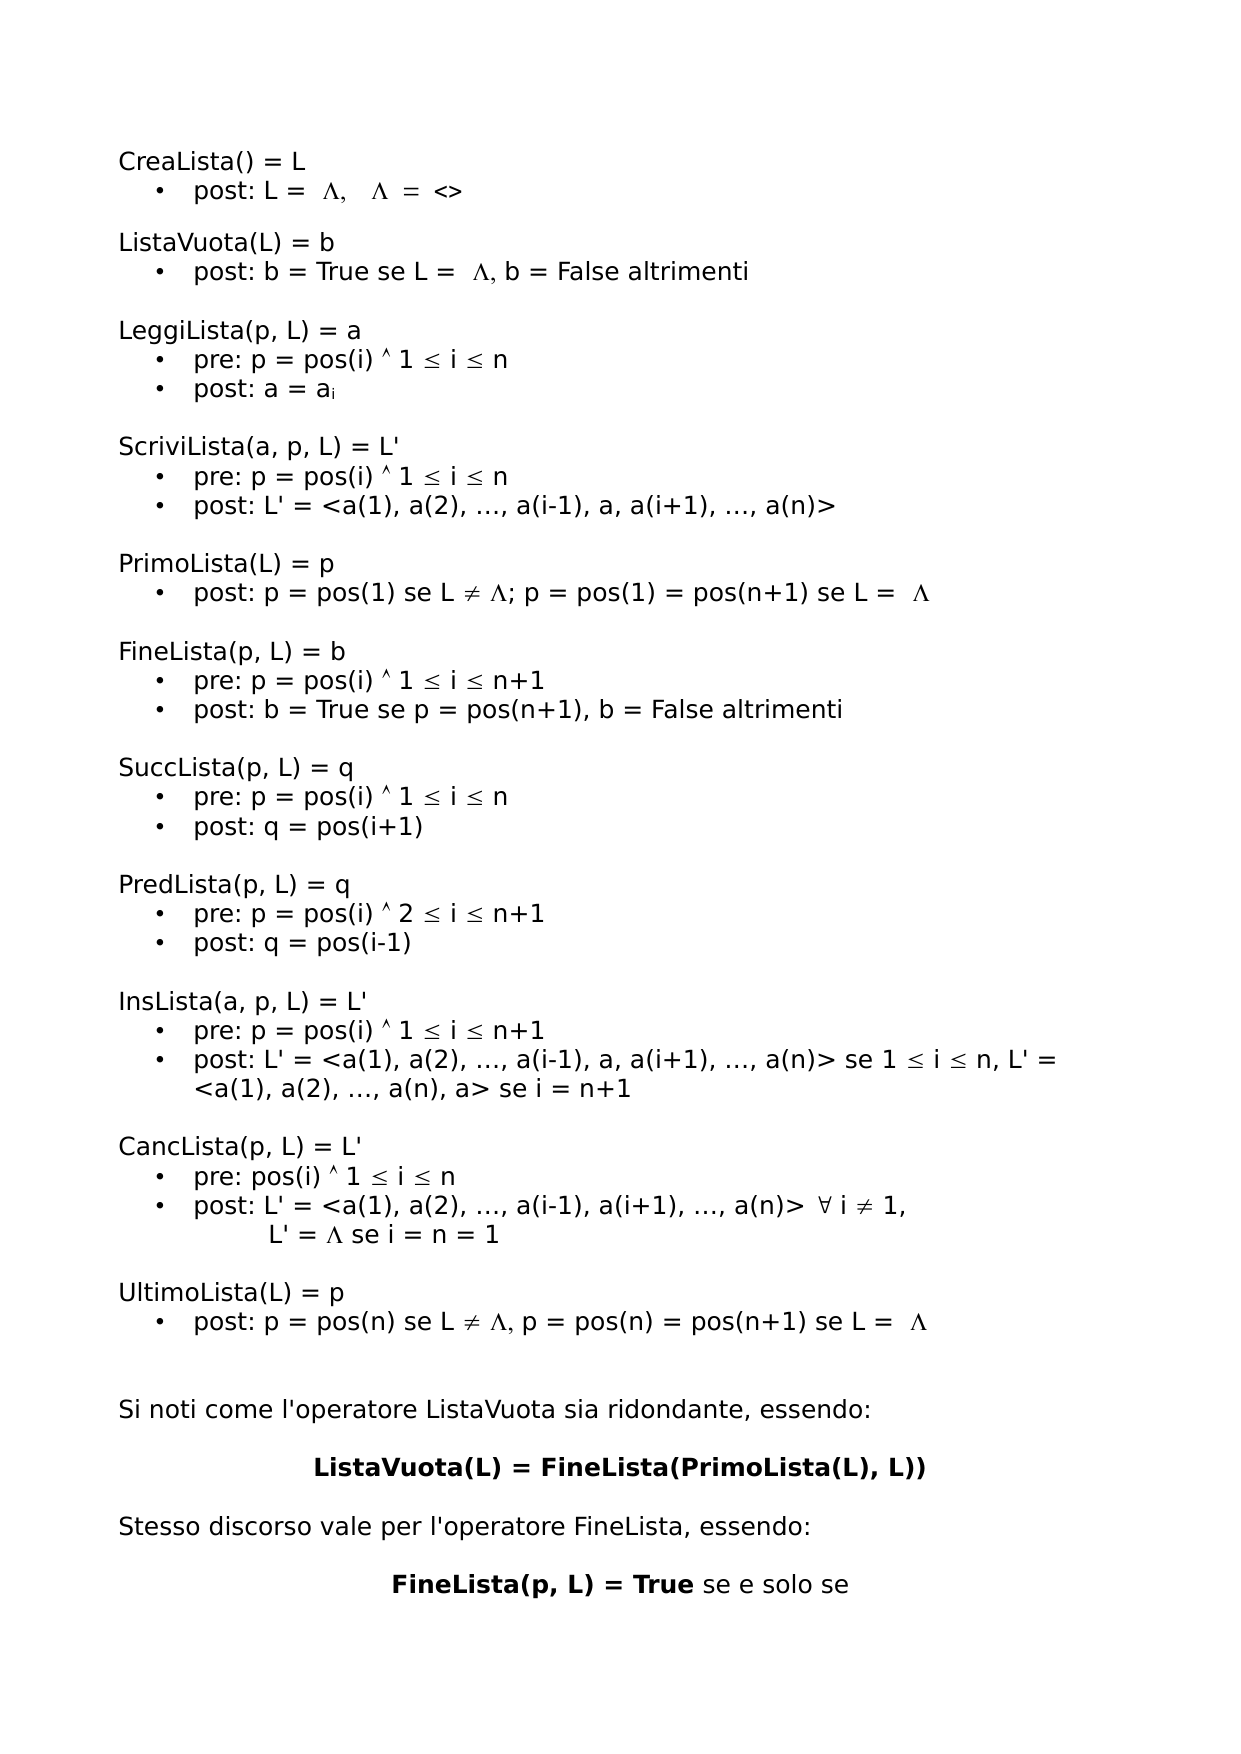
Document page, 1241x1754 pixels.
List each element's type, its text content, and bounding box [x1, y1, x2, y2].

text FineLista(p, L) = True se e solo se [118, 1570, 1122, 1599]
text Stesso discorso vale per l'operatore FineLista, essendo: [118, 1512, 1122, 1541]
list post: L' = <a(1), a(2), …, a(i-1), a(i+1), …, a(n)> " i ¹ 1, [156, 1191, 1122, 1220]
text Si noti come l'operatore ListaVuota sia ridondante, essendo: [118, 1395, 1122, 1424]
list pre: p = pos(i) Ù 1 £ i £ n+1 [156, 1016, 1122, 1045]
list L' = L se i = n = 1 [231, 1220, 1122, 1249]
list pre: p = pos(i) Ù 1 £ i £ n [156, 462, 1122, 491]
text LeggiLista(p, L) = a [118, 316, 1122, 345]
list post: q = pos(i-1) [156, 928, 1122, 957]
list post: L' = <a(1), a(2), …, a(i-1), a, a(i+1), …, a(n)> [156, 491, 1122, 520]
list post: a = ai [156, 374, 1122, 403]
list pre: p = pos(i) Ù 1 £ i £ n+1 [156, 666, 1122, 695]
text PredLista(p, L) = q [118, 870, 1122, 899]
text CancLista(p, L) = L' [118, 1132, 1122, 1162]
text UltimoLista(L) = p [118, 1278, 1122, 1307]
text ListaVuota(L) = FineLista(PrimoLista(L), L)) [118, 1453, 1122, 1482]
list pre: pos(i) Ù 1 £ i £ n [156, 1162, 1122, 1191]
text InsLista(a, p, L) = L' [118, 987, 1122, 1016]
list pre: p = pos(i) Ù 2 £ i £ n+1 [156, 899, 1122, 928]
text CreaLista() = L [118, 147, 1122, 176]
text ListaVuota(L) = b [118, 228, 1122, 257]
text ScriviLista(a, p, L) = L' [118, 432, 1122, 462]
text FineLista(p, L) = b [118, 637, 1122, 666]
list post: q = pos(i+1) [156, 812, 1122, 841]
text PrimoLista(L) = p [118, 549, 1122, 578]
list post: L = L, L = <> [156, 176, 1122, 206]
list post: b = True se L = L, b = False altrimenti [156, 257, 1122, 287]
list pre: p = pos(i) Ù 1 £ i £ n [156, 782, 1122, 812]
list post: b = True se p = pos(n+1), b = False altrimenti [156, 695, 1122, 724]
list post: L' = <a(1), a(2), …, a(i-1), a, a(i+1), …, a(n)> se 1 £ i £ n, L' = <a(1), a(2), …, a(n), a> se i = n+1 [156, 1045, 1122, 1103]
list post: p = pos(n) se L ¹ L, p = pos(n) = pos(n+1) se L = L [156, 1307, 1122, 1337]
text SuccLista(p, L) = q [118, 753, 1122, 782]
list pre: p = pos(i) Ù 1 £ i £ n [156, 345, 1122, 374]
list post: p = pos(1) se L ¹ L; p = pos(1) = pos(n+1) se L = L [156, 578, 1122, 607]
